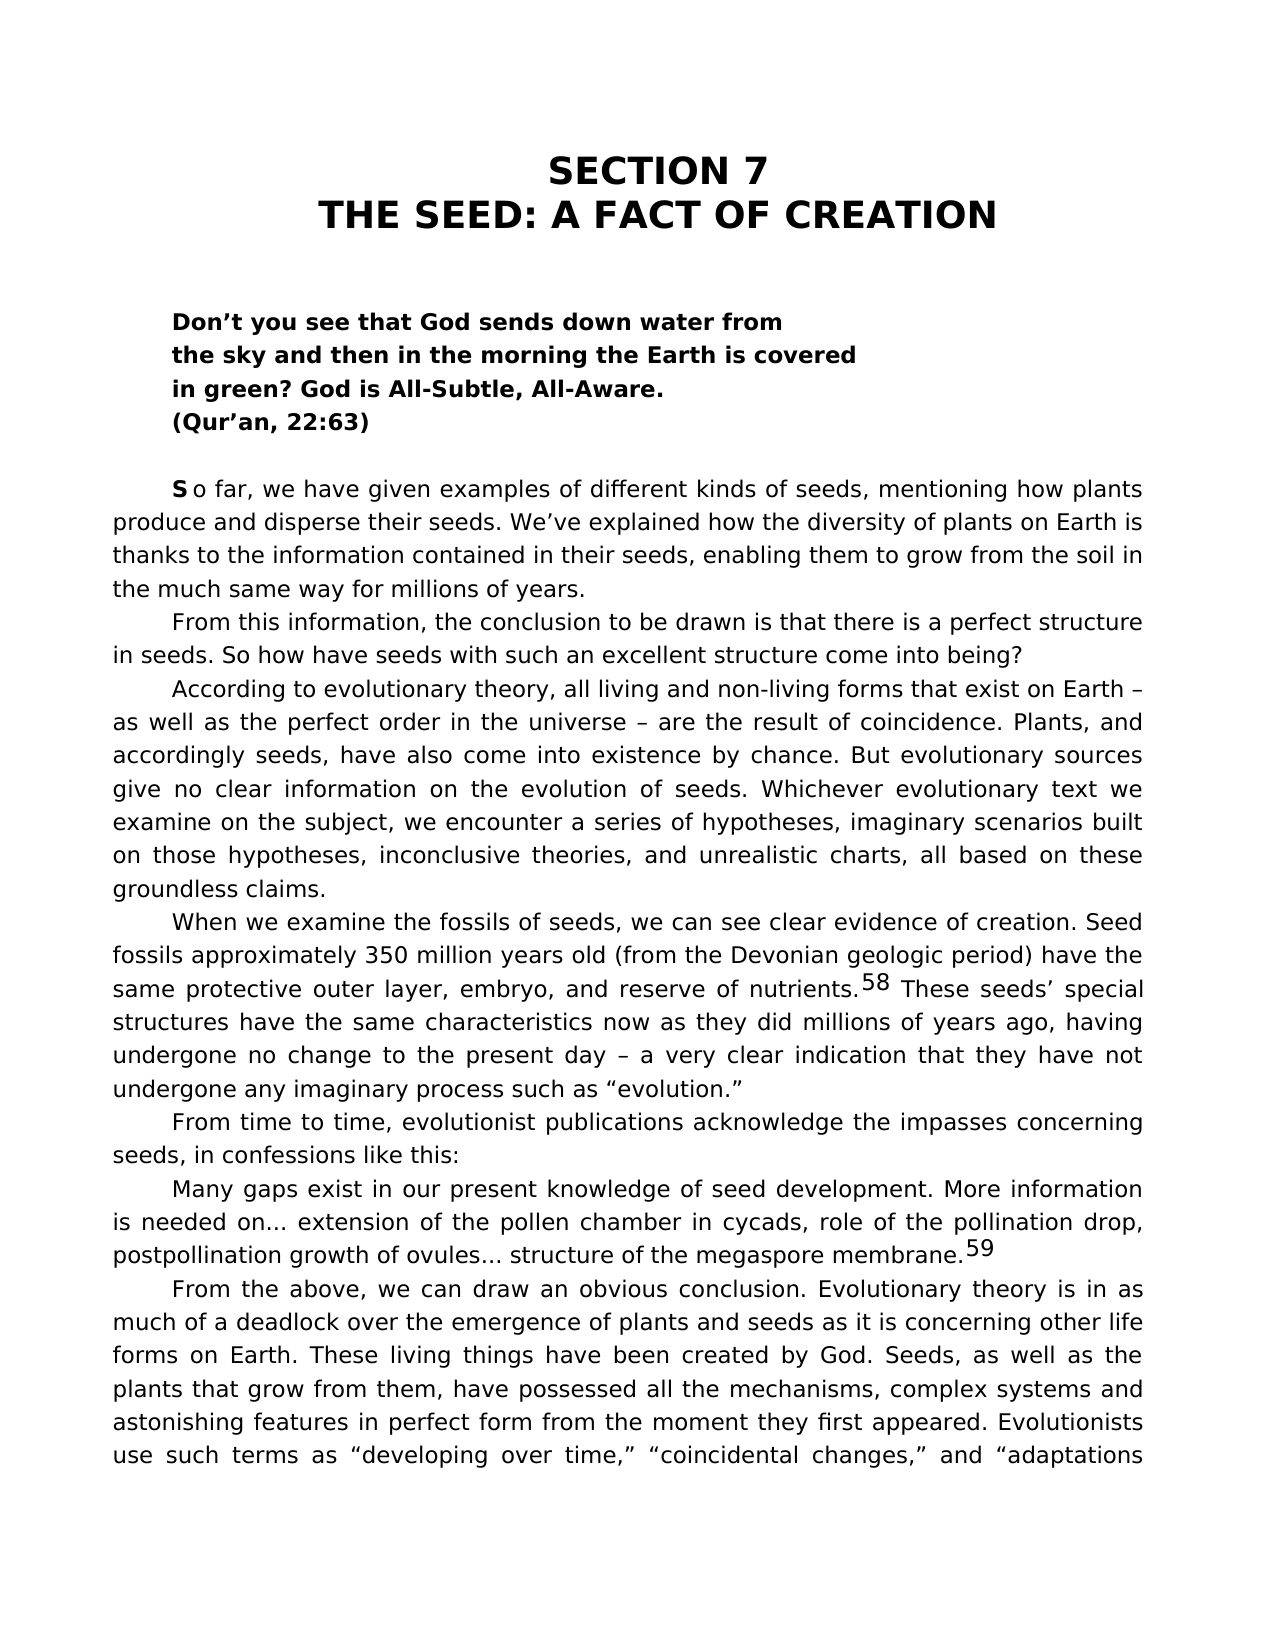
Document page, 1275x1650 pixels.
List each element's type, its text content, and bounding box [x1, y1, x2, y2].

text SECTION 7 [112, 150, 1145, 194]
text When we examine the fossils of seeds, we can see clear evidence of creation. Seed fossils approximately 350 million years old (from the Devonian geologic period) have the same protective outer layer, embryo, and reserve of nutrients.58 These seeds’ special structures have the same characteristics now as they did millions of years ago, having undergone no change to the present day – a very clear indication that they have not undergone any imaginary process such as “evolution.” [112, 904, 1145, 1104]
text (Qur’an, 22:63) [112, 404, 1145, 437]
text From this information, the conclusion to be drawn is that there is a perfect structure in seeds. So how have seeds with such an excellent structure come into being? [112, 604, 1145, 671]
text the sky and then in the morning the Earth is covered [112, 337, 1145, 371]
text Don’t you see that God sends down water from [112, 304, 1145, 337]
text According to evolutionary theory, all living and non-living forms that exist on Earth – as well as the perfect order in the universe – are the result of coincidence. Plants, and accordingly seeds, have also come into existence by chance. But evolutionary sources give no clear information on the evolution of seeds. Whichever evolutionary text we examine on the subject, we encounter a series of hypotheses, imaginary scenarios built on those hypotheses, inconclusive theories, and unrealistic charts, all based on these groundless claims. [112, 671, 1145, 904]
text So far, we have given examples of different kinds of seeds, mentioning how plants produce and disperse their seeds. We’ve explained how the diversity of plants on Earth is thanks to the information contained in their seeds, enabling them to grow from the soil in the much same way for millions of years. [112, 471, 1145, 604]
text THE SEED: A FACT OF CREATION [112, 194, 1145, 237]
text From the above, we can draw an obvious conclusion. Evolutionary theory is in as much of a deadlock over the emergence of plants and seeds as it is concerning other life forms on Earth. These living things have been created by God. Seeds, as well as the plants that grow from them, have possessed all the mechanisms, complex systems and astonishing features in perfect form from the moment they first appeared. Evolutionists use such terms as “developing over time,” “coincidental changes,” and “adaptations [112, 1271, 1145, 1471]
text Many gaps exist in our present knowledge of seed development. More information is needed on... extension of the pollen chamber in cycads, role of the pollination drop, postpollination growth of ovules... structure of the megaspore membrane.59 [112, 1171, 1145, 1271]
text From time to time, evolutionist publications acknowledge the impasses concerning seeds, in confessions like this: [112, 1104, 1145, 1171]
text in green? God is All-Subtle, All-Aware. [112, 371, 1145, 404]
